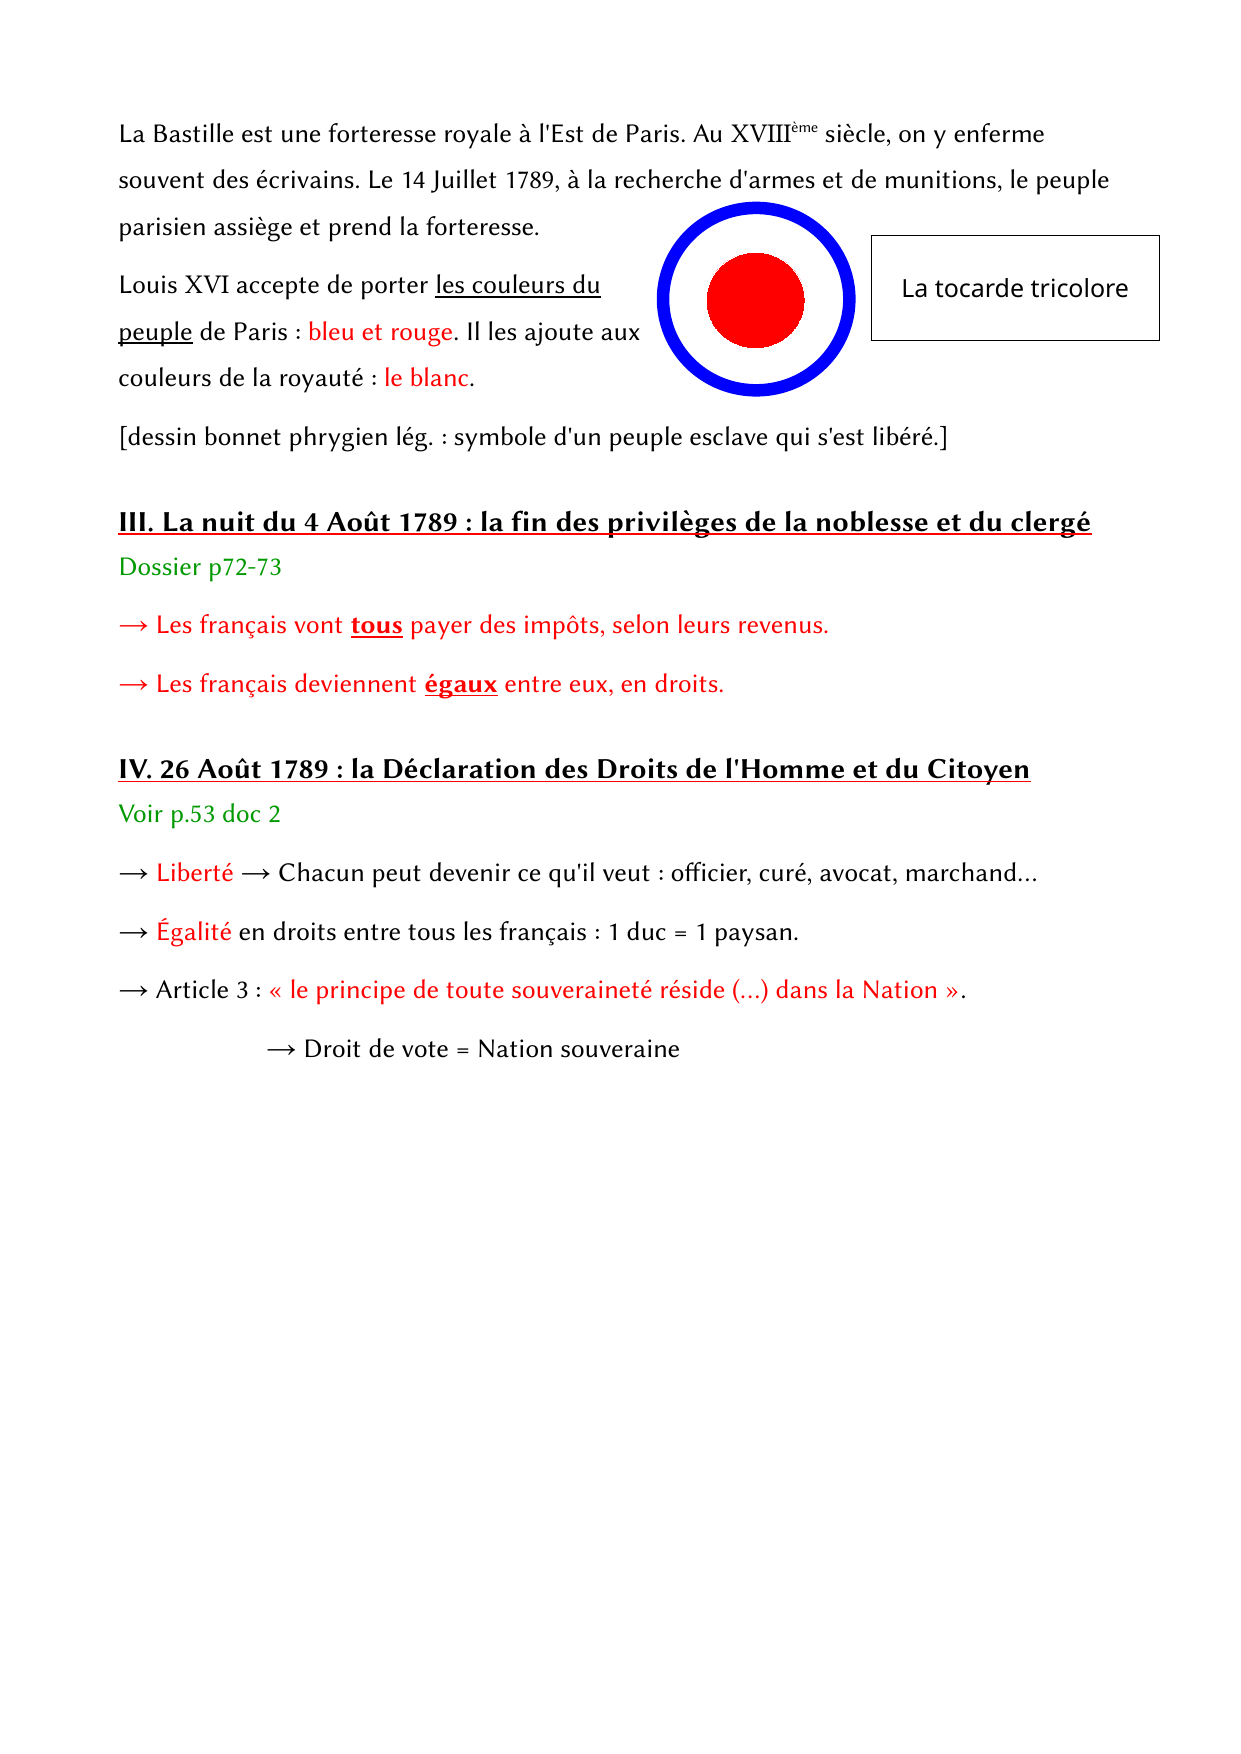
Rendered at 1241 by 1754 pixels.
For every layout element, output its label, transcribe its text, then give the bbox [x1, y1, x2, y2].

text → Liberté → Chacun peut devenir ce qu'il veut : officier, curé, avocat, marchand… [118, 857, 1122, 888]
text → Égalité en droits entre tous les français : 1 duc = 1 paysan. [118, 916, 1122, 947]
subtitle IV. 26 Août 1789 : la Déclaration des Droits de l'Homme et du Citoyen [118, 752, 1122, 786]
text Dossier p72-73 [118, 551, 1122, 582]
subtitle III. La nuit du 4 Août 1789 : la fin des privilèges de la noblesse et du clergé [118, 505, 1122, 538]
text → Droit de vote = Nation souveraine [118, 1033, 1122, 1064]
text [dessin bonnet phrygien lég. : symbole d'un peuple esclave qui s'est libéré.] [118, 421, 1122, 452]
text Voir p.53 doc 2 [118, 798, 1122, 829]
text Louis XVI accepte de porter les couleurs du peuple de Paris : bleu et rouge. Il les ajoute aux couleurs de la royauté : le blanc. [787, 270, 1122, 393]
text → Les français deviennent égaux entre eux, en droits. [118, 668, 1122, 699]
text → Les français vont tous payer des impôts, selon leurs revenus. [118, 610, 1122, 641]
text Louis XVI accepte de porter les couleurs du peuple de Paris : bleu et rouge. Il les ajoute aux couleurs de la royauté : le blanc. [118, 270, 726, 393]
text → Article 3 : « le principe de toute souveraineté réside (…) dans la Nation ». [118, 975, 1122, 1006]
text La Bastille est une forteresse royale à l'Est de Paris. Au XVIIIème siècle, on y enferme souvent des écrivains. Le 14 Juillet 1789, à la recherche d'armes et de munitions, le peuple parisien assiège et prend la forteresse. [118, 118, 1122, 242]
